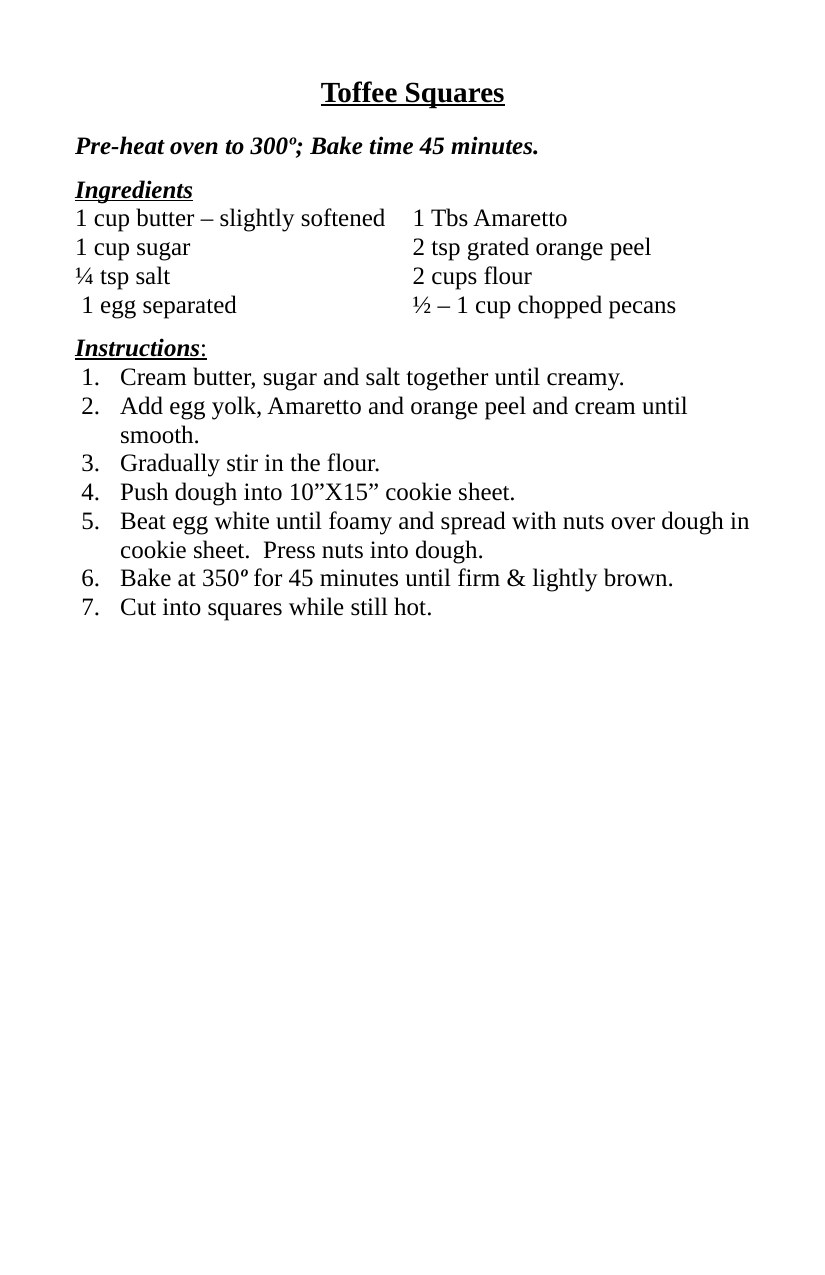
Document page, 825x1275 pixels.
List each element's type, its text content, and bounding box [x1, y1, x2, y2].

text 1 Tbs Amaretto [412, 203, 750, 232]
text ½ – 1 cup chopped pecans [412, 290, 750, 318]
text ¼ tsp salt [75, 261, 412, 290]
list Beat egg white until foamy and spread with nuts over dough in cookie sheet. Press nuts into dough. [75, 506, 750, 563]
text 1 cup sugar [75, 232, 412, 261]
text 2 cups flour [412, 261, 750, 290]
list Add egg yolk, Amaretto and orange peel and cream until smooth. [75, 391, 750, 448]
list Push dough into 10”X15” cookie sheet. [75, 477, 750, 506]
subtitle Ingredients [75, 175, 750, 203]
subtitle Pre-heat oven to 300º; Bake time 45 minutes. [75, 131, 750, 160]
text 2 tsp grated orange peel [412, 232, 750, 261]
text 1 egg separated [75, 290, 412, 318]
subtitle Instructions: [75, 333, 750, 362]
subtitle Toffee Squares [75, 75, 750, 108]
list Bake at 350º for 45 minutes until firm & lightly brown. [75, 563, 750, 592]
list Cream butter, sugar and salt together until creamy. [75, 362, 750, 391]
list Cut into squares while still hot. [75, 592, 750, 621]
text 1 cup butter – slightly softened [75, 203, 412, 232]
list Gradually stir in the flour. [75, 448, 750, 477]
